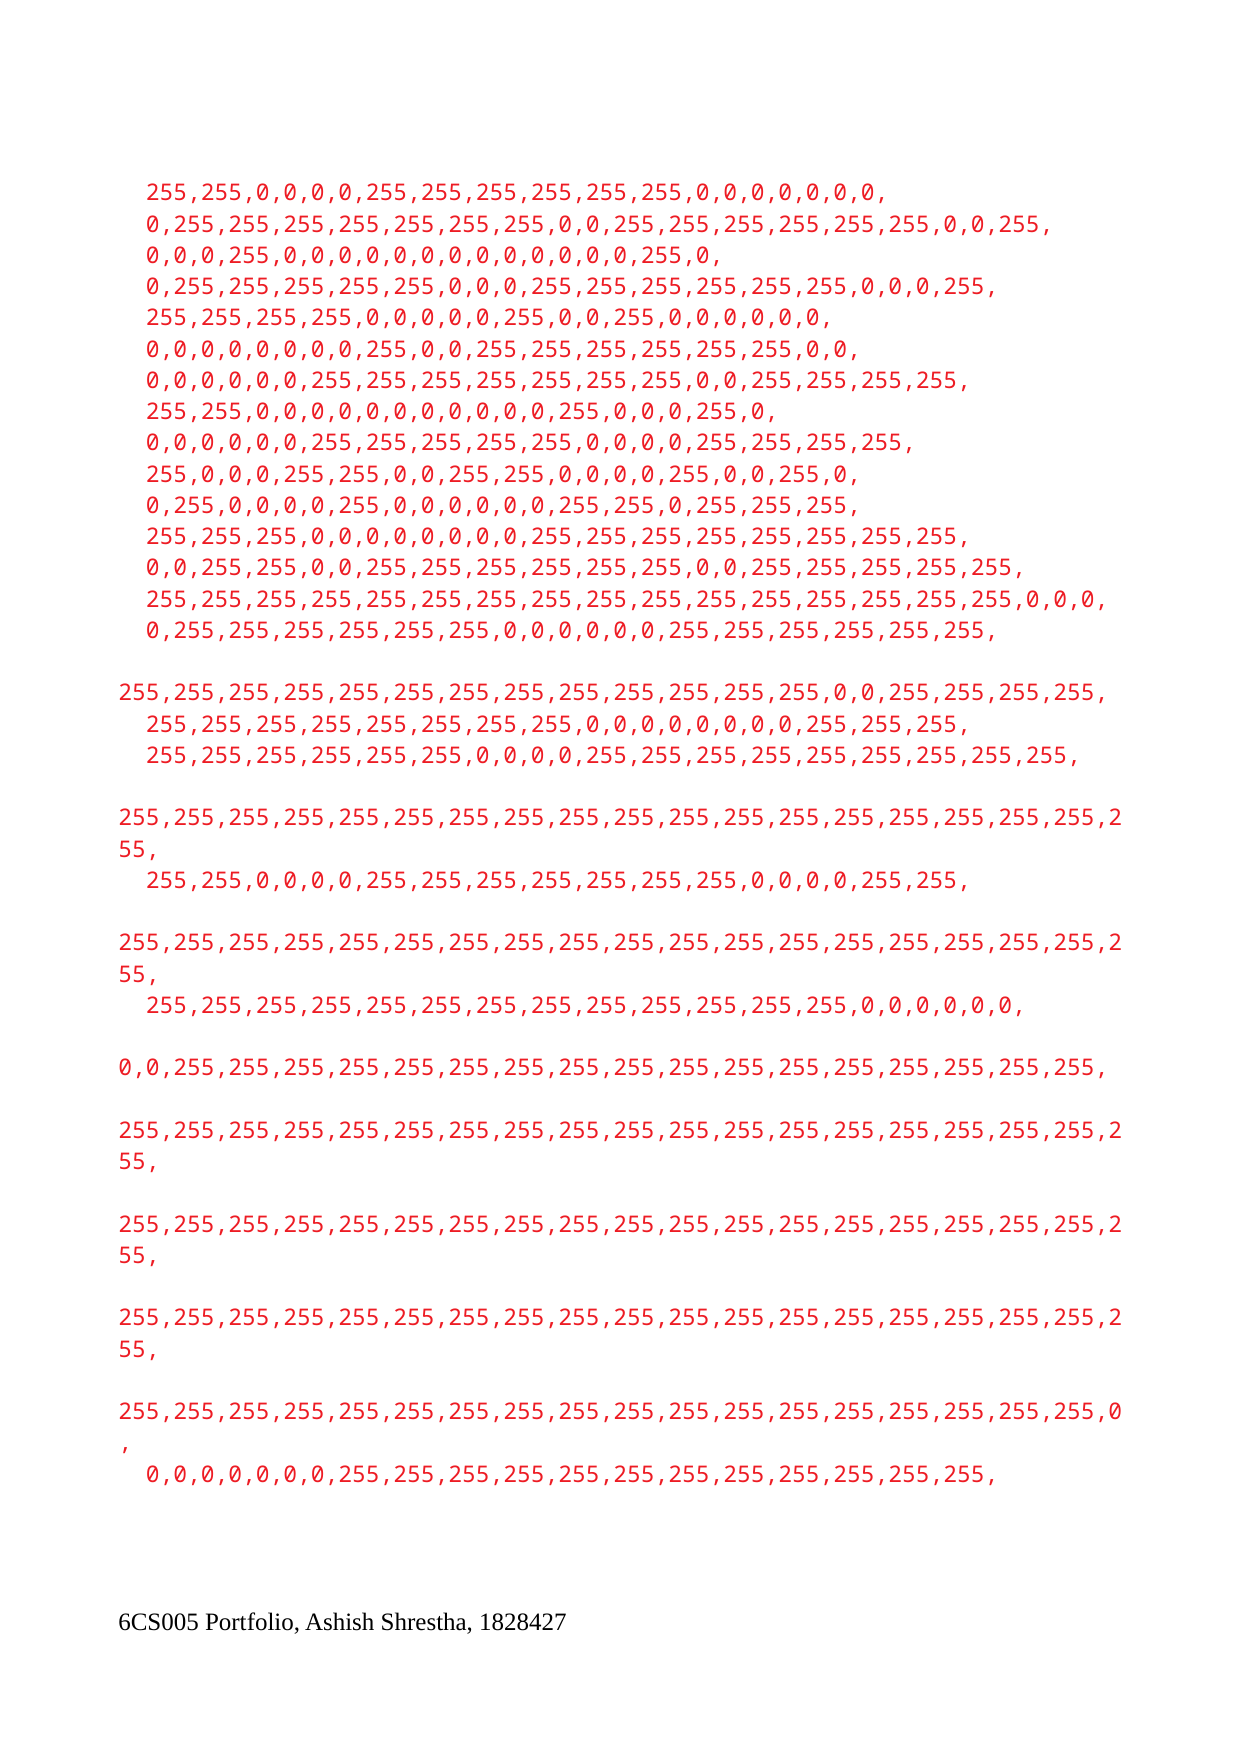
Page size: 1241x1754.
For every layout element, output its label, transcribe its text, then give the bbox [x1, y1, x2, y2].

text 255,0,0,0,255,255,0,0,255,255,0,0,0,0,255,0,0,255,0, [118, 458, 1122, 489]
text 255,255,0,0,0,0,255,255,255,255,255,255,0,0,0,0,0,0,0, [118, 176, 1122, 208]
text 0,0,0,0,0,0,0,255,255,255,255,255,255,255,255,255,255,255,255, [118, 1458, 1122, 1489]
text 255,255,0,0,0,0,0,0,0,0,0,0,0,255,0,0,0,255,0, [118, 395, 1122, 426]
text 255,255,255,255,255,255,255,255,255,255,255,255,255,0,0,255,255,255,255, [118, 645, 1122, 708]
text 0,255,255,255,255,255,255,255,0,0,255,255,255,255,255,255,0,0,255, [118, 208, 1122, 239]
text 0,0,0,0,0,0,255,255,255,255,255,255,255,0,0,255,255,255,255, [118, 364, 1122, 395]
text 255,255,255,255,255,255,255,255,255,255,255,255,255,255,255,255,255,255,0, [118, 1364, 1122, 1458]
text 255,255,255,255,255,255,255,255,255,255,255,255,255,255,255,255,255,255,255, [118, 770, 1122, 864]
text 255,255,255,255,255,255,255,255,0,0,0,0,0,0,0,0,255,255,255, [118, 708, 1122, 739]
text 255,255,255,255,255,255,255,255,255,255,255,255,255,255,255,255,255,255,255, [118, 1176, 1122, 1270]
text 0,0,255,255,255,255,255,255,255,255,255,255,255,255,255,255,255,255,255, [118, 1020, 1122, 1083]
text 255,255,255,255,255,255,255,255,255,255,255,255,255,255,255,255,255,255,255, [118, 1083, 1122, 1176]
text 255,255,0,0,0,0,255,255,255,255,255,255,255,0,0,0,0,255,255, [118, 864, 1122, 895]
text 0,0,0,255,0,0,0,0,0,0,0,0,0,0,0,0,0,255,0, [118, 239, 1122, 270]
text 255,255,255,255,255,255,255,255,255,255,255,255,255,255,255,255,255,255,255, [118, 1270, 1122, 1364]
text 255,255,255,255,0,0,0,0,0,255,0,0,255,0,0,0,0,0,0, [118, 301, 1122, 333]
text 0,0,0,0,0,0,0,0,255,0,0,255,255,255,255,255,255,0,0, [118, 333, 1122, 364]
text 255,255,255,255,255,255,255,255,255,255,255,255,255,0,0,0,0,0,0, [118, 989, 1122, 1020]
text 0,0,255,255,0,0,255,255,255,255,255,255,0,0,255,255,255,255,255, [118, 551, 1122, 583]
text 255,255,255,255,255,255,255,255,255,255,255,255,255,255,255,255,0,0,0, [118, 583, 1122, 614]
text 0,255,255,255,255,255,0,0,0,255,255,255,255,255,255,0,0,0,255, [118, 270, 1122, 301]
text 0,255,255,255,255,255,255,0,0,0,0,0,0,255,255,255,255,255,255, [118, 614, 1122, 645]
text 0,255,0,0,0,0,255,0,0,0,0,0,0,255,255,0,255,255,255, [118, 489, 1122, 520]
text 255,255,255,255,255,255,255,255,255,255,255,255,255,255,255,255,255,255,255, [118, 895, 1122, 989]
text 0,0,0,0,0,0,255,255,255,255,255,0,0,0,0,255,255,255,255, [118, 426, 1122, 458]
text 255,255,255,0,0,0,0,0,0,0,0,255,255,255,255,255,255,255,255, [118, 520, 1122, 551]
text 255,255,255,255,255,255,0,0,0,0,255,255,255,255,255,255,255,255,255, [118, 739, 1122, 770]
